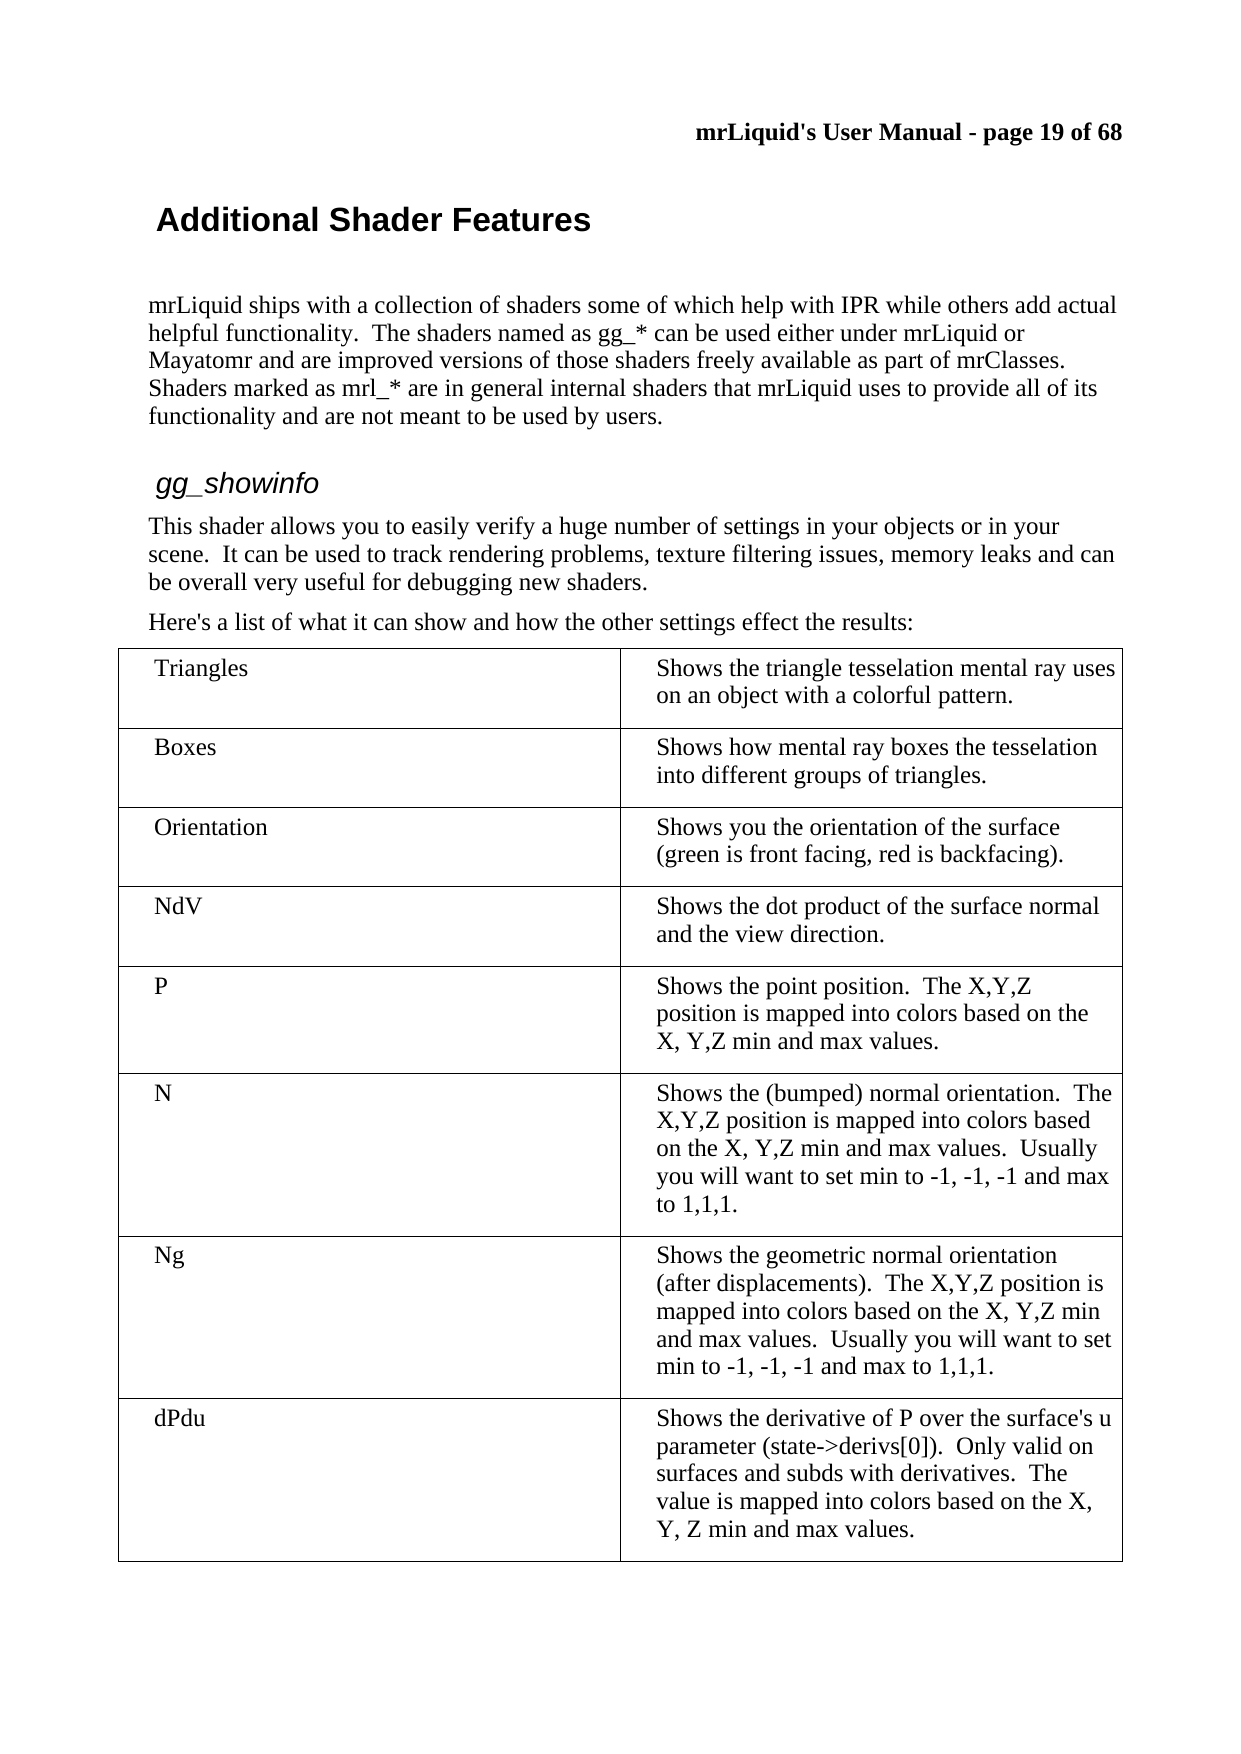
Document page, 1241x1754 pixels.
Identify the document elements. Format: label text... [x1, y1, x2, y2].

subtitle Additional Shader Features [118, 201, 1122, 238]
table_cell Boxes [119, 729, 620, 807]
text Here's a list of what it can show and how the other settings effect the results: [148, 608, 1122, 636]
table_cell Ng [119, 1237, 620, 1398]
table_header Shows the triangle tesselation mental ray uses on an object with a colorful pattern. [621, 649, 1122, 727]
text This shader allows you to easily verify a huge number of settings in your objects or in your scene. It can be used to track rendering problems, texture filtering issues, memory leaks and can be overall very useful for debugging new shaders. [148, 512, 1122, 595]
table_cell N [119, 1074, 620, 1236]
table_cell Shows you the orientation of the surface (green is front facing, red is backfacing). [621, 808, 1122, 886]
table_cell P [119, 967, 620, 1073]
table_cell NdV [119, 887, 620, 966]
table_cell Shows the point position. The X,Y,Z position is mapped into colors based on the X, Y,Z min and max values. [621, 967, 1122, 1073]
table_cell Shows how mental ray boxes the tesselation into different groups of triangles. [621, 729, 1122, 807]
table_cell dPdu [119, 1399, 620, 1561]
text mrLiquid ships with a collection of shaders some of which help with IPR while others add actual helpful functionality. The shaders named as gg_* can be used either under mrLiquid or Mayatomr and are improved versions of those shaders freely available as part of mrClasses. Shaders marked as mrl_* are in general internal shaders that mrLiquid uses to provide all of its functionality and are not meant to be used by users. [148, 291, 1122, 429]
table_cell Shows the geometric normal orientation (after displacements). The X,Y,Z position is mapped into colors based on the X, Y,Z min and max values. Usually you will want to set min to -1, -1, -1 and max to 1,1,1. [621, 1237, 1122, 1398]
subtitle gg_showinfo [118, 467, 1122, 500]
table_header Triangles [119, 649, 620, 727]
table_cell Shows the derivative of P over the surface's u parameter (state->derivs[0]). Only valid on surfaces and subds with derivatives. The value is mapped into colors based on the X, Y, Z min and max values. [621, 1399, 1122, 1561]
table_cell Orientation [119, 808, 620, 886]
table_cell Shows the dot product of the surface normal and the view direction. [621, 887, 1122, 966]
table_cell Shows the (bumped) normal orientation. The X,Y,Z position is mapped into colors based on the X, Y,Z min and max values. Usually you will want to set min to -1, -1, -1 and max to 1,1,1. [621, 1074, 1122, 1236]
